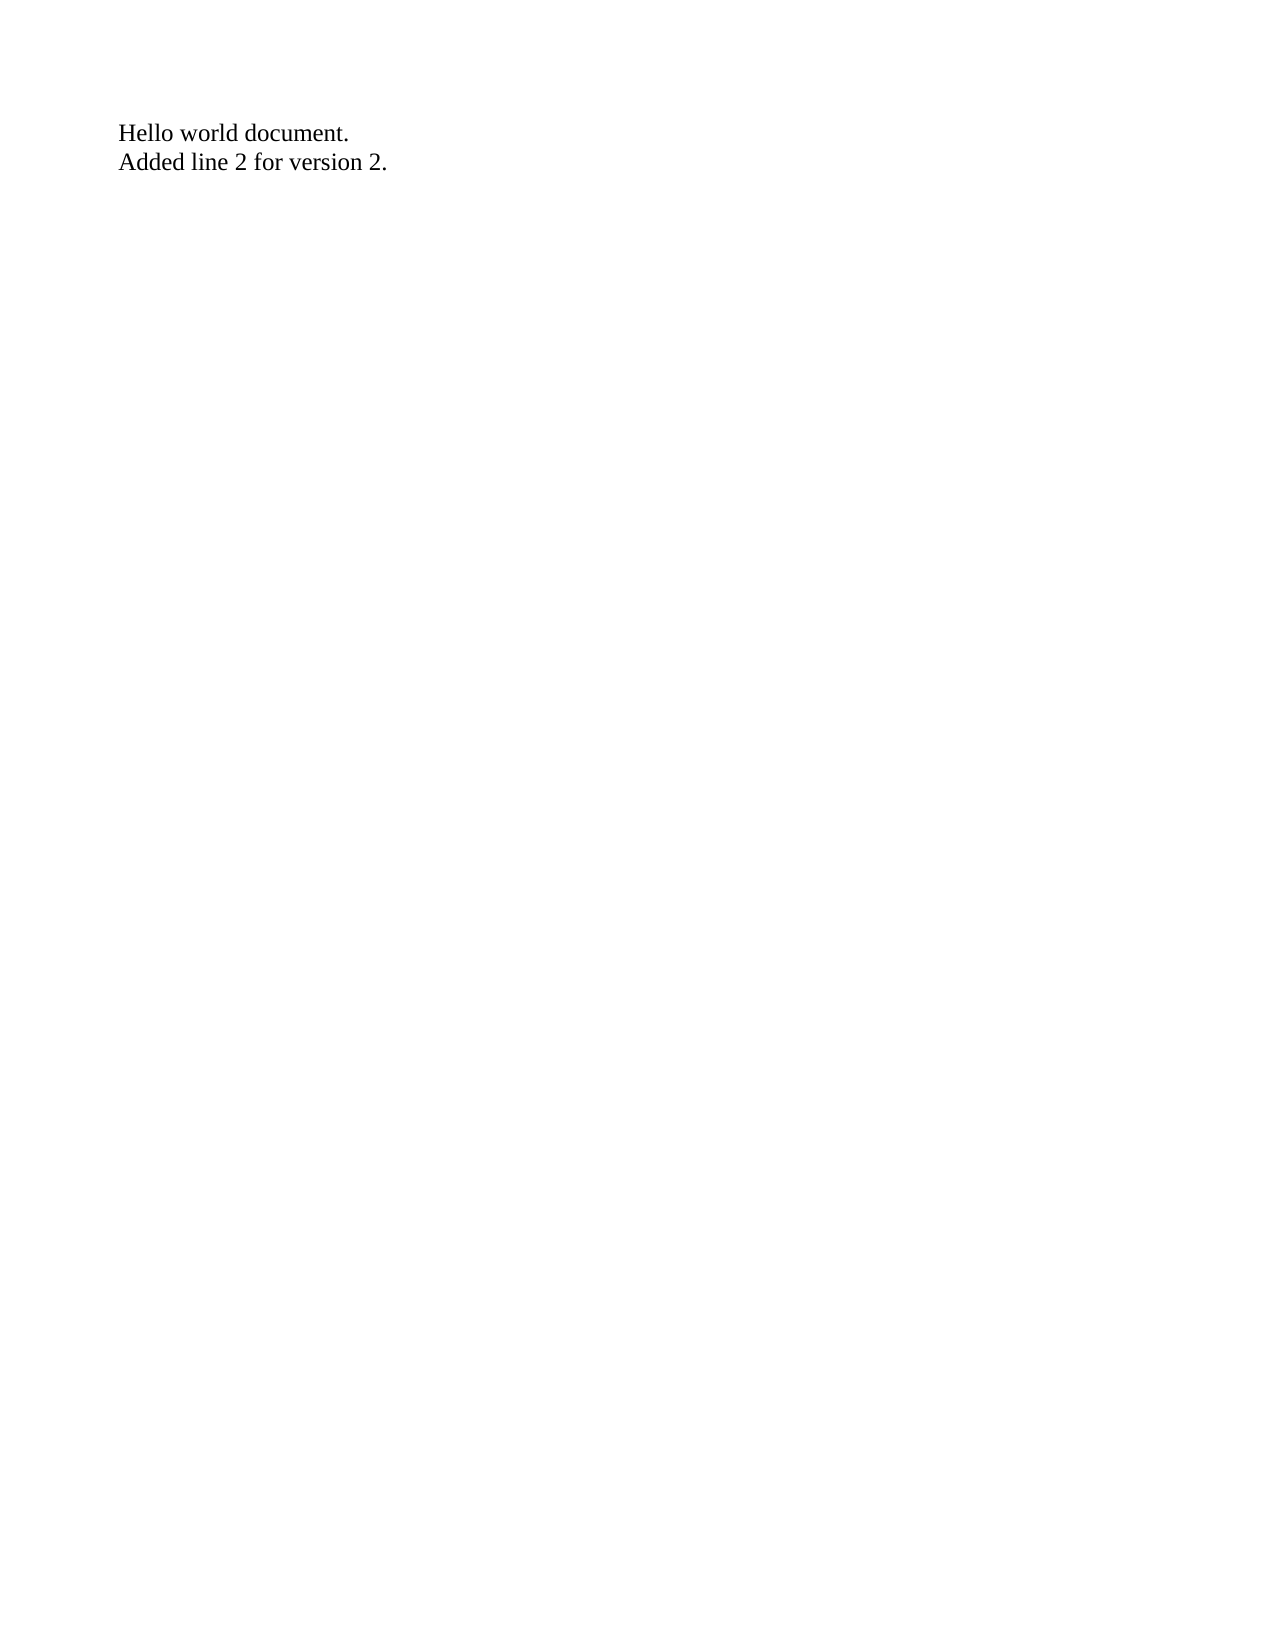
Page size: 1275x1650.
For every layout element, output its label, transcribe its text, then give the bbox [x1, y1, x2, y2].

text Added line 2 for version 2. [118, 147, 1157, 176]
text Hello world document. [118, 118, 1157, 147]
